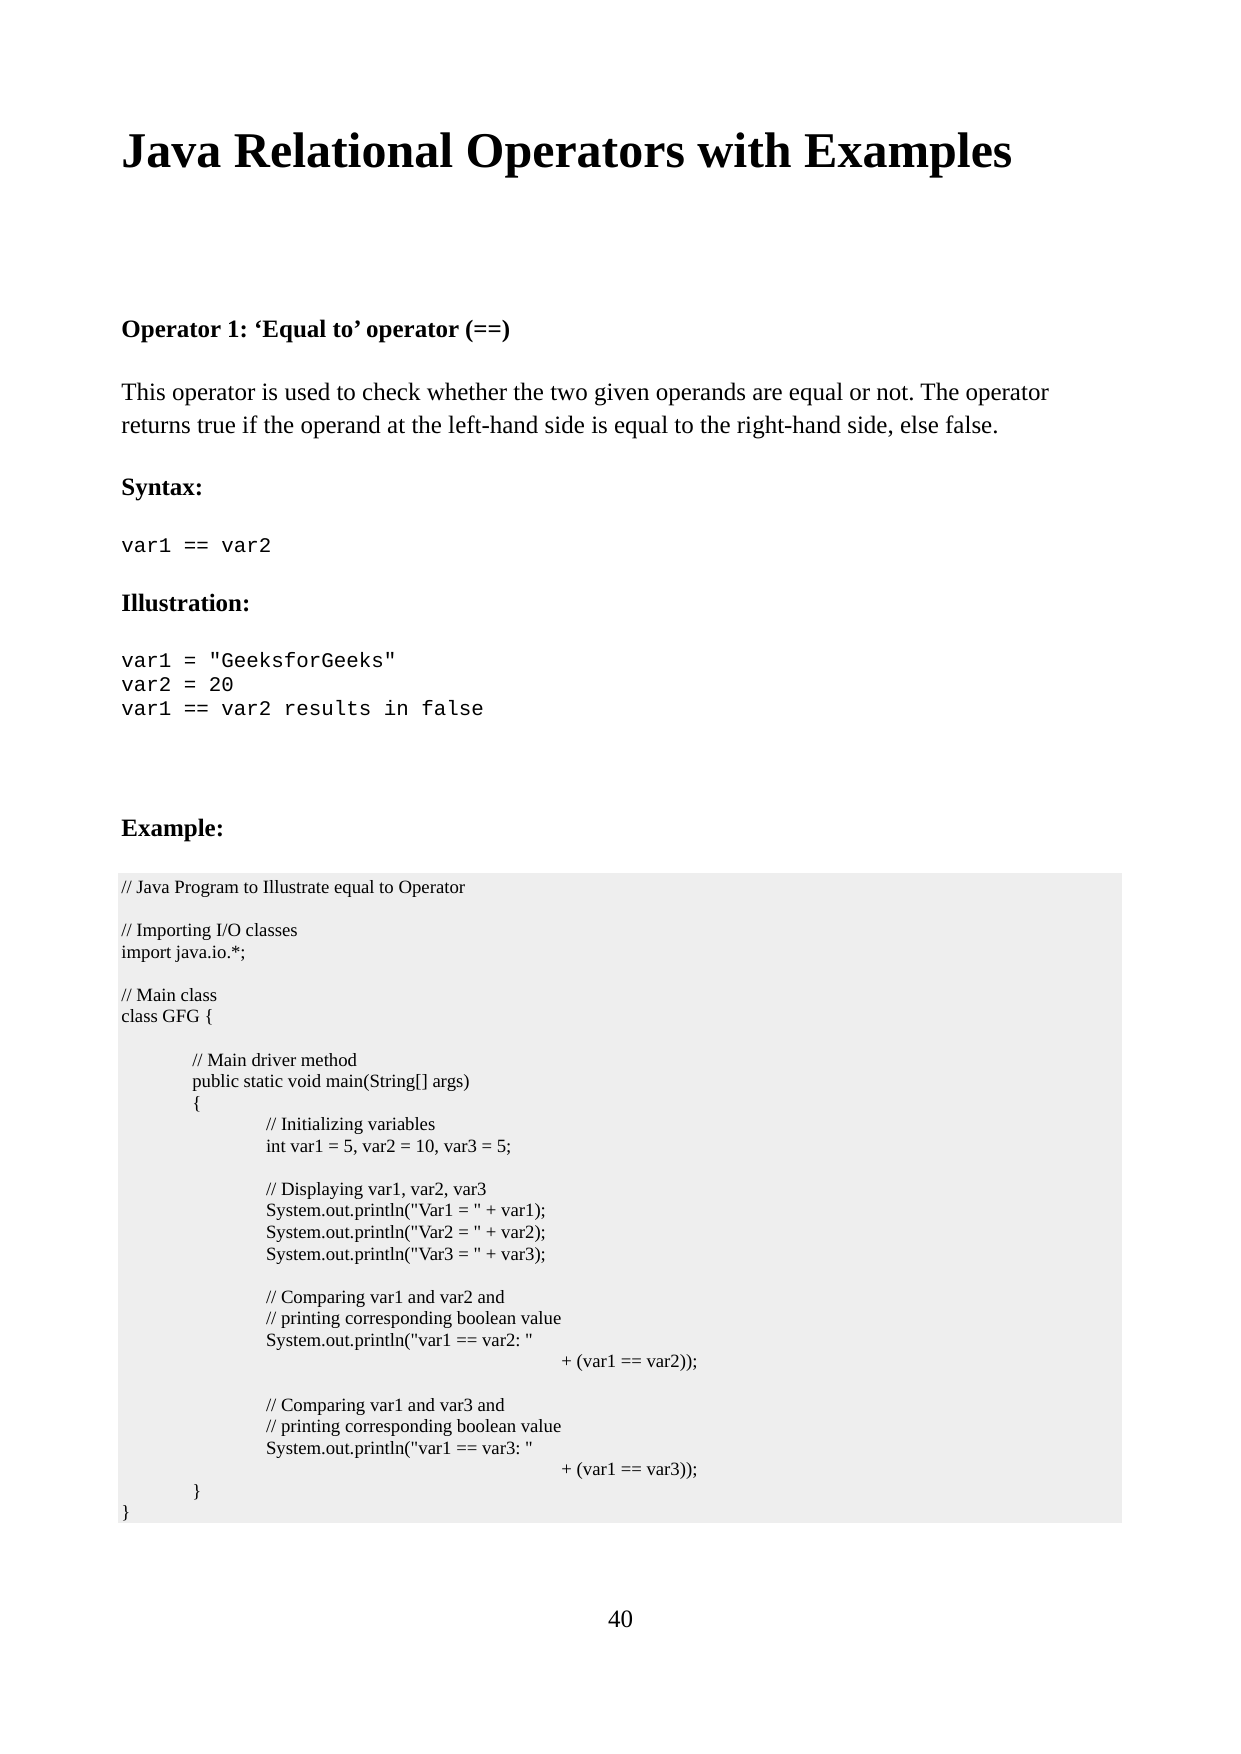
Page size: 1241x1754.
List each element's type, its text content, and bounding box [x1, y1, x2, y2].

text Operator 1: ‘Equal to’ operator (==) [118, 311, 1122, 343]
text { [118, 1092, 1122, 1113]
text } [118, 1501, 1122, 1523]
text class GFG { [118, 1005, 1122, 1027]
text // Main class [118, 984, 1122, 1005]
text Syntax: [118, 469, 1122, 501]
text // Comparing var1 and var2 and [118, 1286, 1122, 1307]
text var2 = 20 [118, 674, 1122, 698]
text Illustration: [118, 585, 1122, 617]
subtitle Java Relational Operators with Examples [118, 118, 1122, 179]
text // Comparing var1 and var3 and [118, 1393, 1122, 1415]
text // Importing I/O classes [118, 919, 1122, 941]
text } [118, 1480, 1122, 1501]
text // Displaying var1, var2, var3 [118, 1178, 1122, 1199]
text System.out.println("Var2 = " + var2); [118, 1221, 1122, 1242]
text + (var1 == var2)); [118, 1350, 1122, 1372]
text This operator is used to check whether the two given operands are equal or not. The operator returns true if the operand at the left-hand side is equal to the right-hand side, else false. [118, 374, 1122, 439]
text public static void main(String[] args) [118, 1070, 1122, 1092]
text + (var1 == var3)); [118, 1458, 1122, 1480]
text var1 = "GeeksforGeeks" [118, 647, 1122, 674]
text // Main driver method [118, 1048, 1122, 1070]
text import java.io.*; [118, 941, 1122, 962]
text // printing corresponding boolean value [118, 1415, 1122, 1437]
text Example: [118, 810, 1122, 842]
text int var1 = 5, var2 = 10, var3 = 5; [118, 1135, 1122, 1156]
text // Initializing variables [118, 1113, 1122, 1135]
text System.out.println("Var3 = " + var3); [118, 1242, 1122, 1264]
text // printing corresponding boolean value [118, 1307, 1122, 1329]
text System.out.println("var1 == var2: " [118, 1329, 1122, 1350]
text // Java Program to Illustrate equal to Operator [118, 873, 1122, 897]
text var1 == var2 [118, 532, 1122, 558]
text System.out.println("Var1 = " + var1); [118, 1199, 1122, 1221]
text System.out.println("var1 == var3: " [118, 1437, 1122, 1458]
text var1 == var2 results in false [118, 698, 1122, 721]
